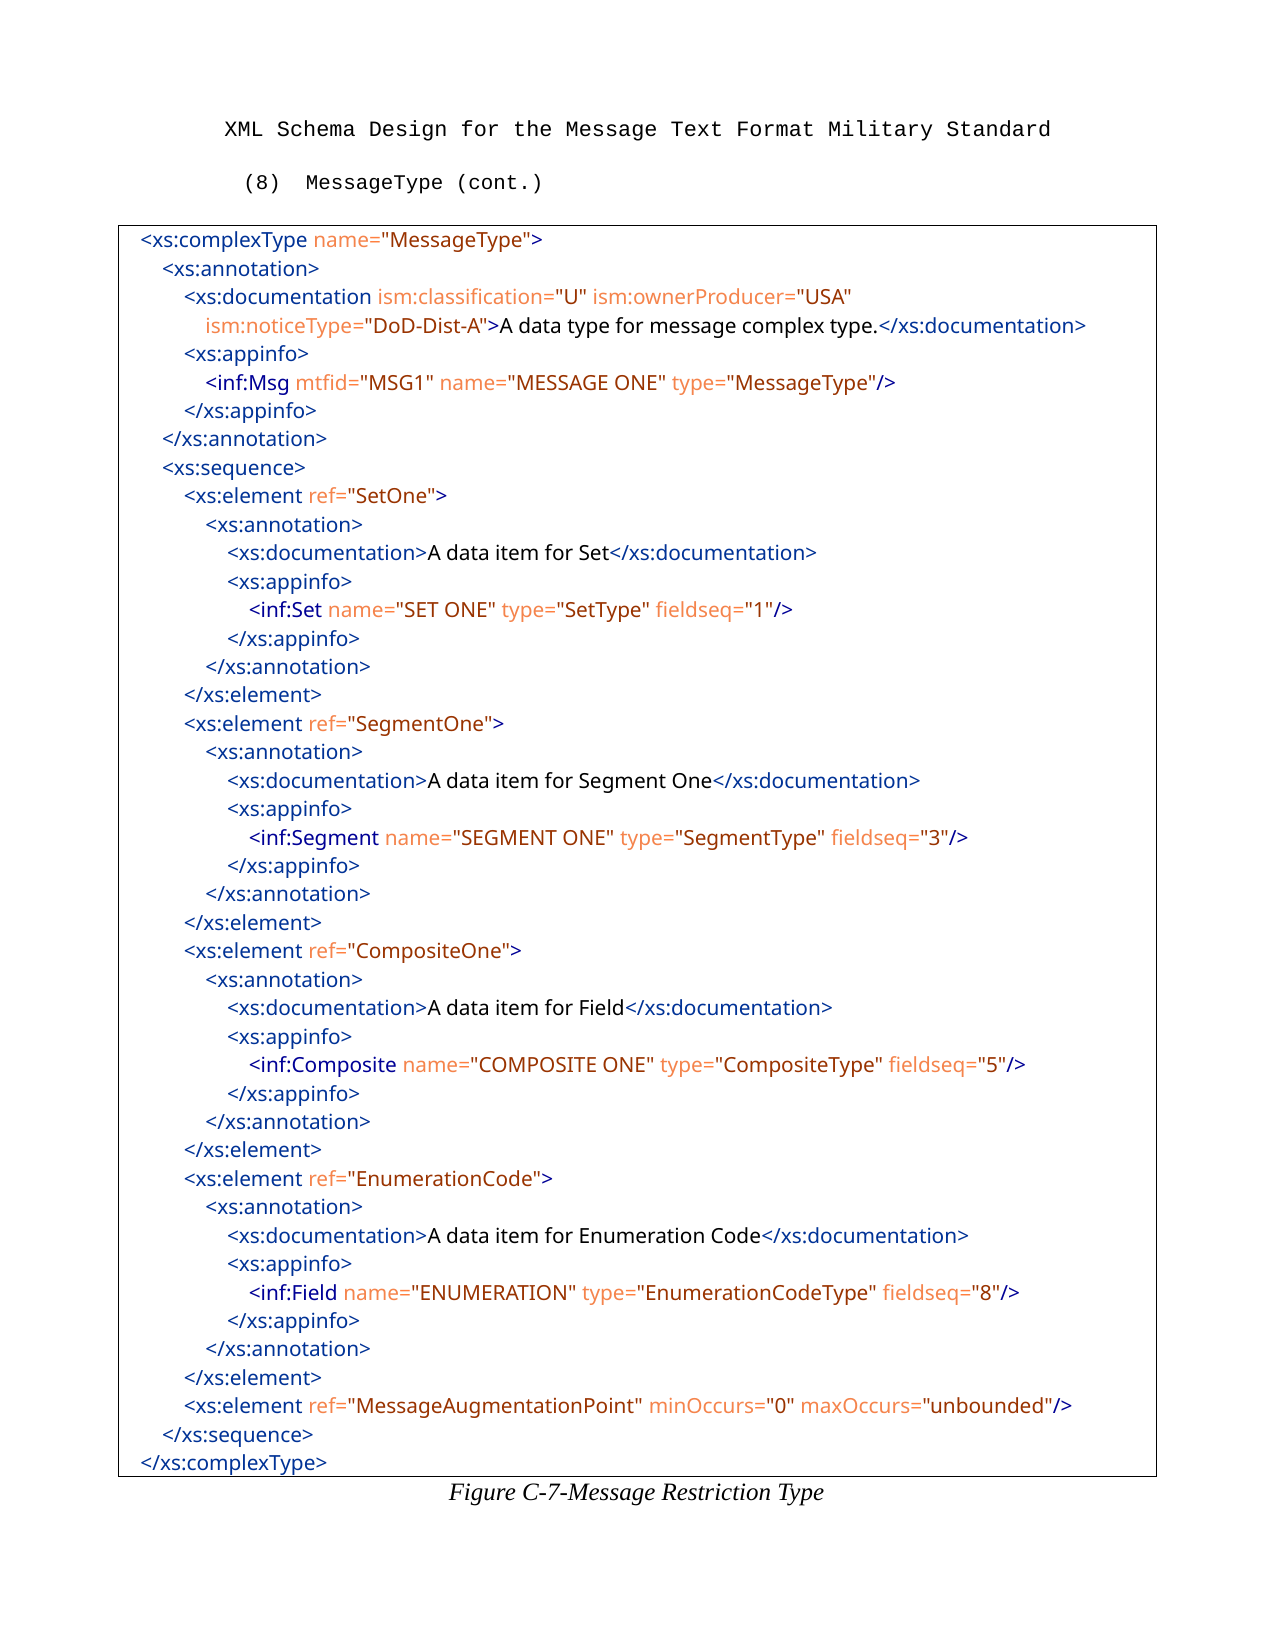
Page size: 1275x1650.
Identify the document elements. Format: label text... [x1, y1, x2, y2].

text Figure C-7-Message Restriction Type [119, 238, 1156, 1476]
text Figure C-7-Message Restriction Type [119, 1477, 1156, 1506]
text (8) MessageType (cont.) [118, 172, 1157, 196]
